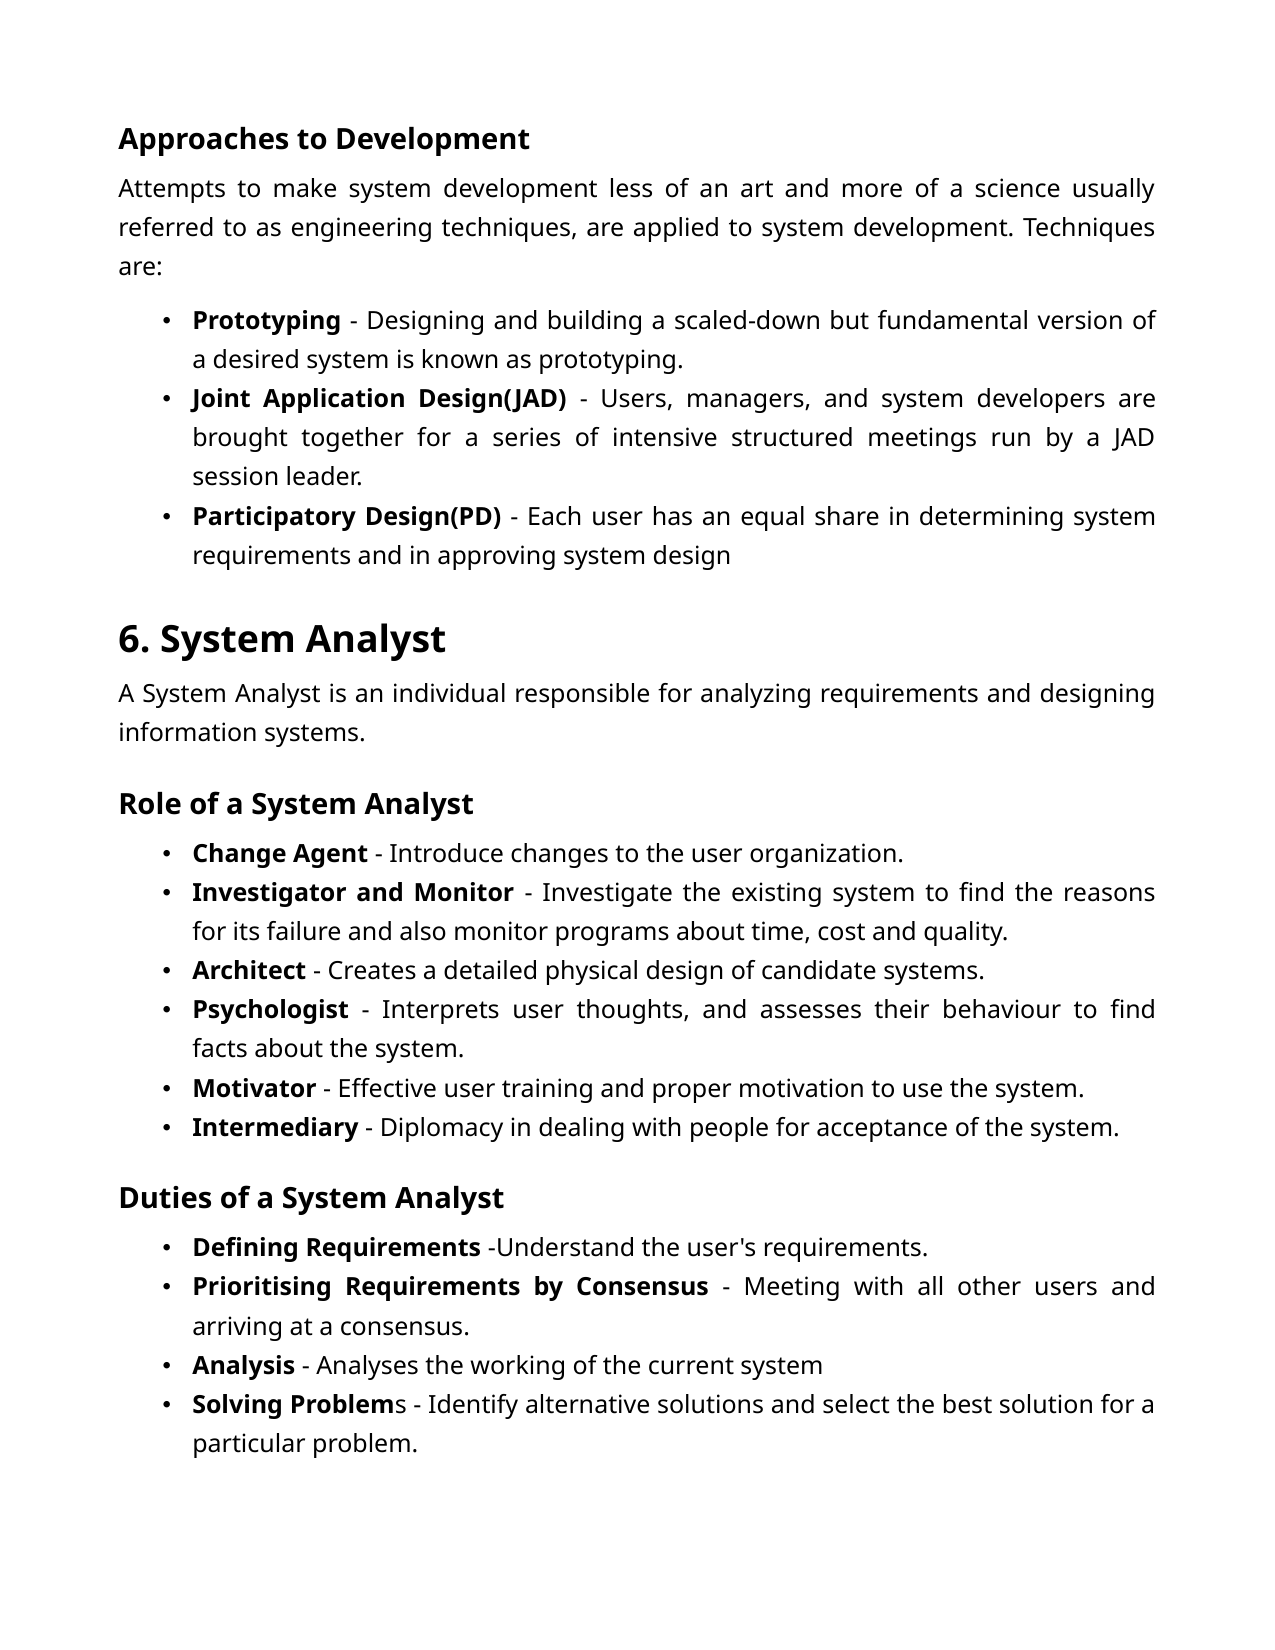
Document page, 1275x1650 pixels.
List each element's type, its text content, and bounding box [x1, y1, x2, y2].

list Joint Application Design(JAD) - Users, managers, and system developers are brought together for a series of intensive structured meetings run by a JAD session leader. [162, 381, 1157, 493]
subtitle Approaches to Development [118, 118, 1157, 158]
list Intermediary - Diplomacy in dealing with people for acceptance of the system. [162, 1109, 1157, 1143]
list Psychologist - Interprets user thoughts, and assesses their behaviour to find facts about the system. [162, 992, 1157, 1065]
subtitle Role of a System Analyst [118, 783, 1157, 823]
text Attempts to make system development less of an art and more of a science usually referred to as engineering techniques, are applied to system development. Techniques are: [118, 170, 1157, 283]
list Investigator and Monitor - Investigate the existing system to find the reasons for its failure and also monitor programs about time, cost and quality. [162, 874, 1157, 948]
list Defining Requirements -Understand the user's requirements. [162, 1230, 1157, 1264]
list Participatory Design(PD) - Each user has an equal share in determining system requirements and in approving system design [162, 498, 1157, 571]
subtitle Duties of a System Analyst [118, 1178, 1157, 1217]
subtitle 6. System Analyst [118, 612, 1157, 663]
list Architect - Creates a detailed physical design of candidate systems. [162, 953, 1157, 987]
text A System Analyst is an individual responsible for analyzing requirements and designing information systems. [118, 676, 1157, 749]
list Prioritising Requirements by Consensus - Meeting with all other users and arriving at a consensus. [162, 1269, 1157, 1342]
list Change Agent - Introduce changes to the user organization. [162, 835, 1157, 869]
list Solving Problems - Identify alternative solutions and select the best solution for a particular problem. [162, 1387, 1157, 1460]
list Prototyping - Designing and building a scaled-down but fundamental version of a desired system is known as prototyping. [162, 302, 1157, 376]
list Analysis - Analyses the working of the current system [162, 1347, 1157, 1381]
list Motivator - Effective user training and proper motivation to use the system. [162, 1070, 1157, 1104]
